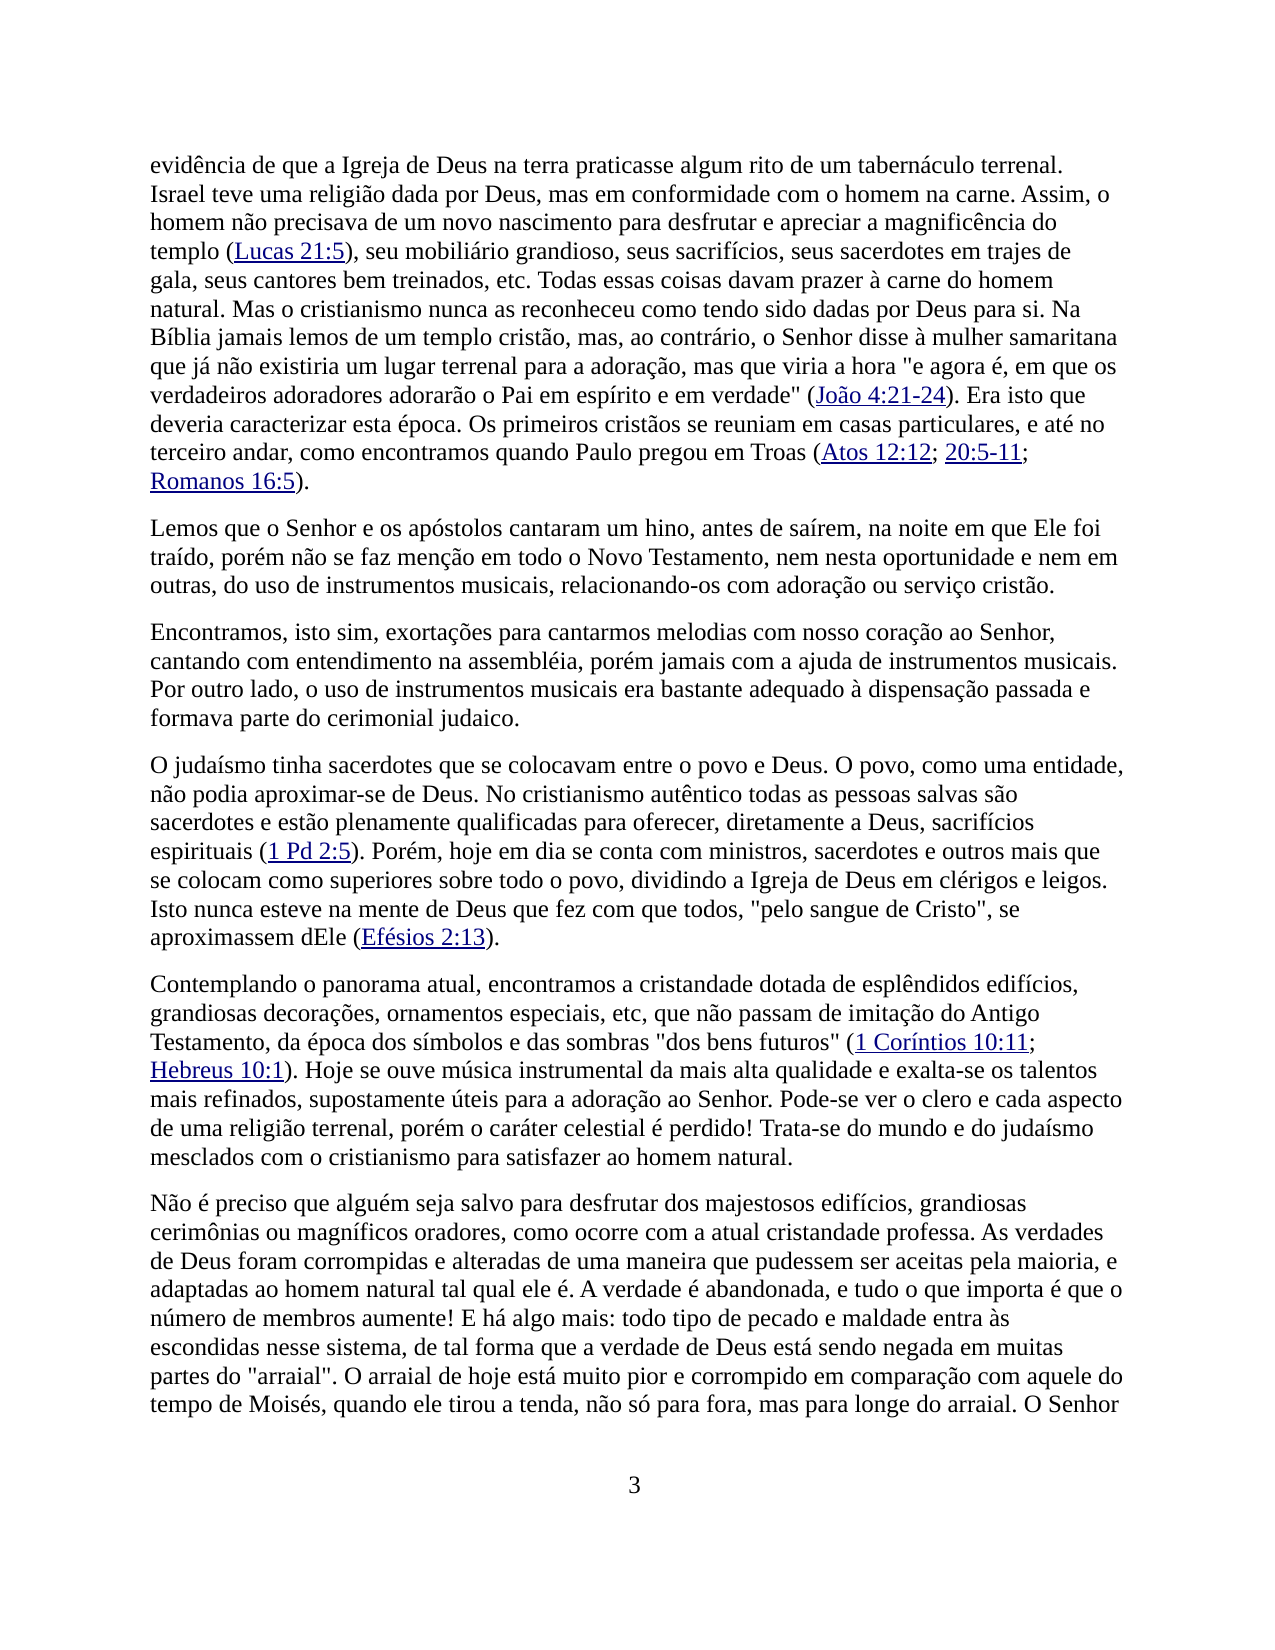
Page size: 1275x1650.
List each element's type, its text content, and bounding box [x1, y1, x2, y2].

text Contemplando o panorama atual, encontramos a cristandade dotada de esplêndidos edifícios, grandiosas decorações, ornamentos especiais, etc, que não passam de imitação do Antigo Testamento, da época dos símbolos e das sombras "dos bens futuros" (1 Coríntios 10:11; Hebreus 10:1). Hoje se ouve música instrumental da mais alta qualidade e exalta-se os talentos mais refinados, supostamente úteis para a adoração ao Senhor. Pode-se ver o clero e cada aspecto de uma religião terrenal, porém o caráter celestial é perdido! Trata-se do mundo e do judaísmo mesclados com o cristianismo para satisfazer ao homem natural. [150, 969, 1125, 1170]
text Lemos que o Senhor e os apóstolos cantaram um hino, antes de saírem, na noite em que Ele foi traído, porém não se faz menção em todo o Novo Testamento, nem nesta oportunidade e nem em outras, do uso de instrumentos musicais, relacionando-os com adoração ou serviço cristão. [150, 513, 1125, 599]
text Não é preciso que alguém seja salvo para desfrutar dos majestosos edifícios, grandiosas cerimônias ou magníficos oradores, como ocorre com a atual cristandade professa. As verdades de Deus foram corrompidas e alteradas de uma maneira que pudessem ser aceitas pela maioria, e adaptadas ao homem natural tal qual ele é. A verdade é abandonada, e tudo o que importa é que o número de membros aumente! E há algo mais: todo tipo de pecado e maldade entra às escondidas nesse sistema, de tal forma que a verdade de Deus está sendo negada em muitas partes do "arraial". O arraial de hoje está muito pior e corrompido em comparação com aquele do tempo de Moisés, quando ele tirou a tenda, não só para fora, mas para longe do arraial. O Senhor [150, 1188, 1125, 1418]
text O judaísmo tinha sacerdotes que se colocavam entre o povo e Deus. O povo, como uma entidade, não podia aproximar-se de Deus. No cristianismo autêntico todas as pessoas salvas são sacerdotes e estão plenamente qualificadas para oferecer, diretamente a Deus, sacrifícios espirituais (1 Pd 2:5). Porém, hoje em dia se conta com ministros, sacerdotes e outros mais que se colocam como superiores sobre todo o povo, dividindo a Igreja de Deus em clérigos e leigos. Isto nunca esteve na mente de Deus que fez com que todos, "pelo sangue de Cristo", se aproximassem dEle (Efésios 2:13). [150, 750, 1125, 951]
text Encontramos, isto sim, exortações para cantarmos melodias com nosso coração ao Senhor, cantando com entendimento na assembléia, porém jamais com a ajuda de instrumentos musicais. Por outro lado, o uso de instrumentos musicais era bastante adequado à dispensação passada e formava parte do cerimonial judaico. [150, 617, 1125, 732]
text evidência de que a Igreja de Deus na terra praticasse algum rito de um tabernáculo terrenal. Israel teve uma religião dada por Deus, mas em conformidade com o homem na carne. Assim, o homem não precisava de um novo nascimento para desfrutar e apreciar a magnificência do templo (Lucas 21:5), seu mobiliário grandioso, seus sacrifícios, seus sacerdotes em trajes de gala, seus cantores bem treinados, etc. Todas essas coisas davam prazer à carne do homem natural. Mas o cristianismo nunca as reconheceu como tendo sido dadas por Deus para si. Na Bíblia jamais lemos de um templo cristão, mas, ao contrário, o Senhor disse à mulher samaritana que já não existiria um lugar terrenal para a adoração, mas que viria a hora "e agora é, em que os verdadeiros adoradores adorarão o Pai em espírito e em verdade" (João 4:21-24). Era isto que deveria caracterizar esta época. Os primeiros cristãos se reuniam em casas particulares, e até no terceiro andar, como encontramos quando Paulo pregou em Troas (Atos 12:12; 20:5-11; Romanos 16:5). [150, 150, 1125, 495]
